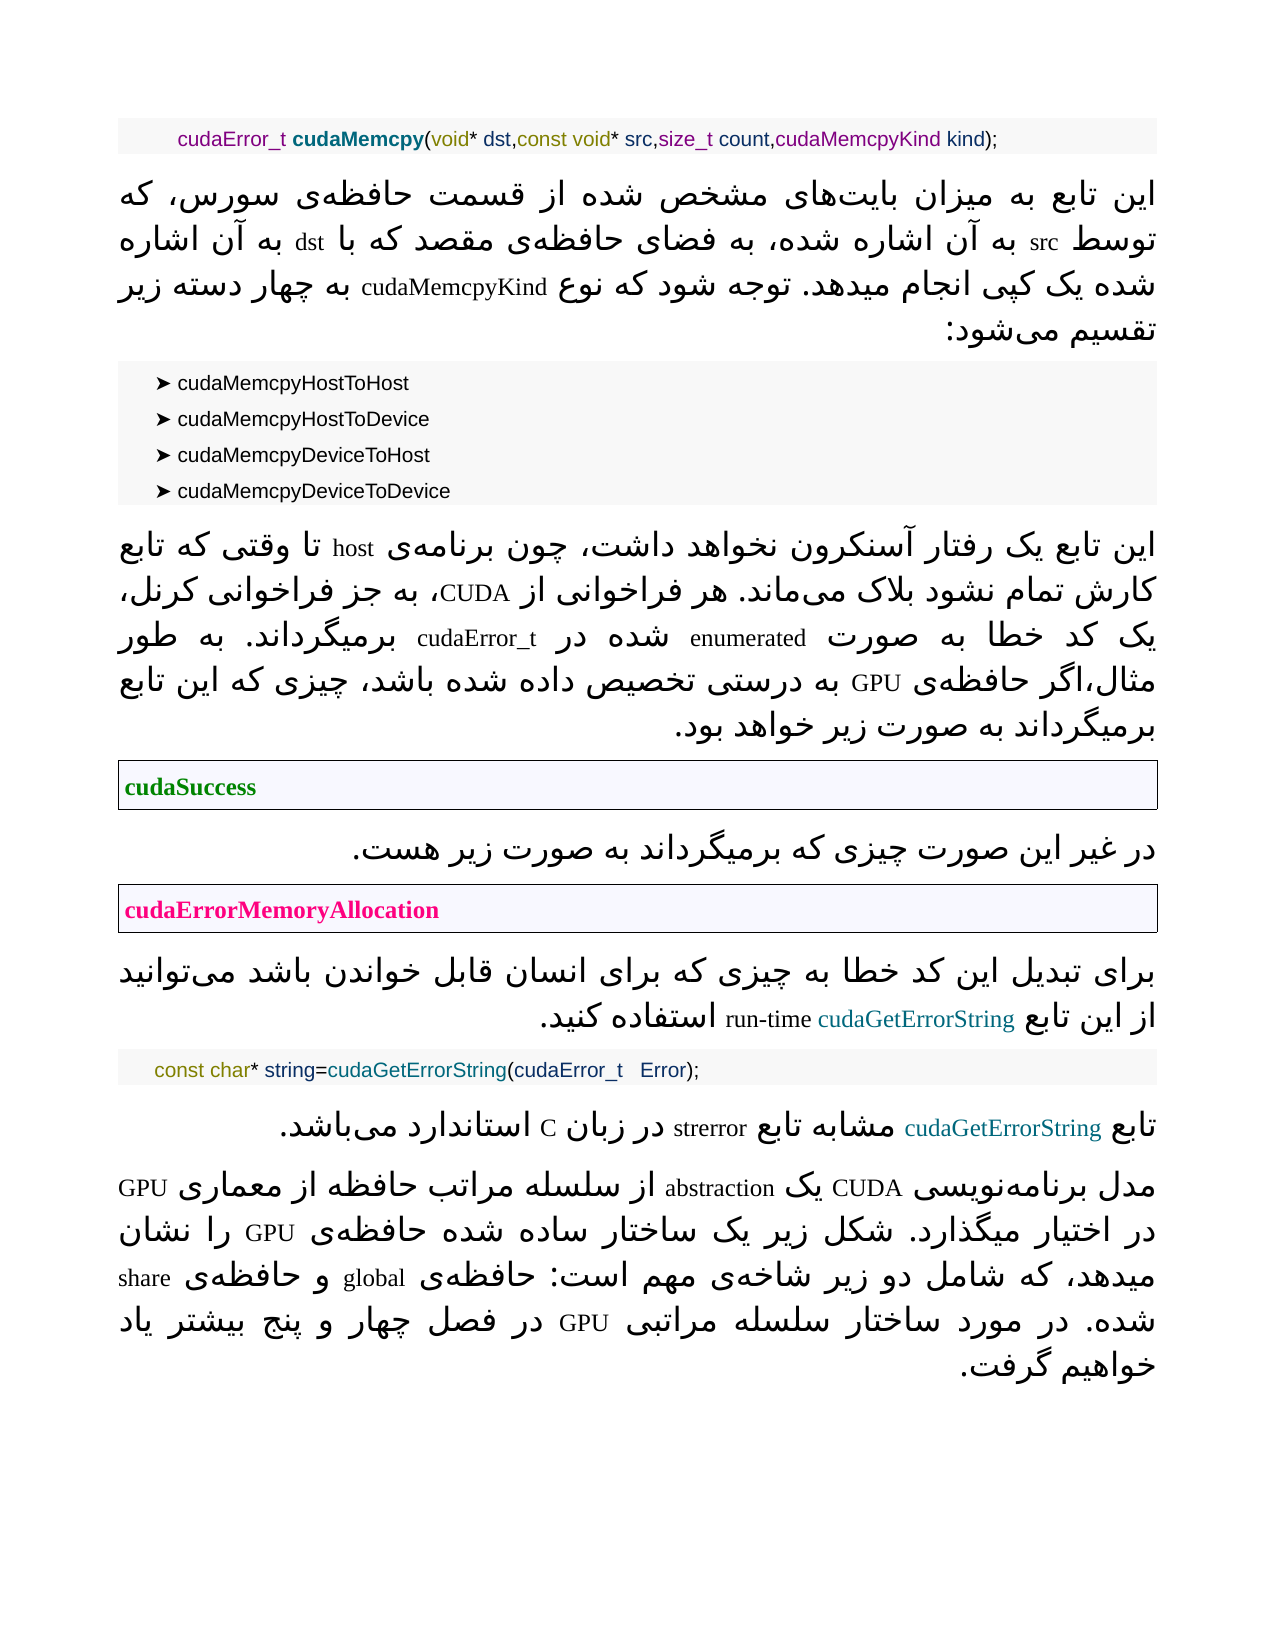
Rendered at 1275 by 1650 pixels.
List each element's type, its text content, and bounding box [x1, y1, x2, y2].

text در غیر این صورت چیزی که برمیگرداند به صورت زیر هست. [118, 824, 1157, 869]
text این تابع به میزان بایت‌های مشخص شده از قسمت حافظه‌ی سورس، که توسط src به آن اشاره شده، به فضای حافظه‌ی مقصد که با dst به آن اشاره شده یک کپی انجام میدهد. توجه شود که نوع cudaMemcpyKind به چهار دسته زیر تقسیم می‌شود: [118, 169, 1157, 349]
text برای تبدیل این کد خطا به چیزی که برای انسان قابل خواندن باشد می‌توانید از این تابع run-time cudaGetErrorString استفاده کنید. [118, 947, 1157, 1037]
text ➤ cudaMemcpyHostToHost [118, 361, 1157, 397]
text ➤ cudaMemcpyDeviceToHost [118, 433, 1157, 469]
text cudaErrorMemoryAllocation [119, 885, 1157, 932]
text مدل برنامه‌نویسی CUDA یک abstraction از سلسله مراتب حافظه از معماری GPU در اختیار میگذارد. شکل زیر یک ساختار ساده‌ شده حافظه‌ی GPU را نشان میدهد، که شامل دو زیر شاخه‌ی مهم است: حافظه‌ی global و حافظه‌ی share شده. در مورد ساختار سلسله مراتبی GPU در فصل چهار و پنج بیشتر یاد خواهیم گرفت. [118, 1160, 1157, 1385]
text cudaError_t cudaMemcpy(void* dst,const void* src,size_t count,cudaMemcpyKind kind); [118, 118, 1157, 154]
text ➤ cudaMemcpyHostToDevice [118, 397, 1157, 433]
text این تابع یک رفتار آسنکرون نخواهد داشت، چون برنامه‌ی host تا وقتی که تابع کارش تمام نشود بلاک می‌ماند. هر فراخوانی از CUDA، به جز فراخوانی کرنل، یک کد خطا به صورت enumerated شده در cudaError_t برمیگرداند. به طور مثال،اگر حافظه‌ی GPU به درستی تخصیص داده شده باشد، چیزی که این تابع برمیگرداند به صورت زیر خواهد بود. [118, 520, 1157, 745]
text ➤ cudaMemcpyDeviceToDevice [118, 469, 1157, 505]
text const char* string=cudaGetErrorString(cudaError_t Error); [118, 1049, 1157, 1085]
text cudaSuccess [119, 761, 1157, 809]
text تابع cudaGetErrorString مشابه تابع strerror در زبان C استاندارد می‌باشد. [118, 1100, 1157, 1145]
